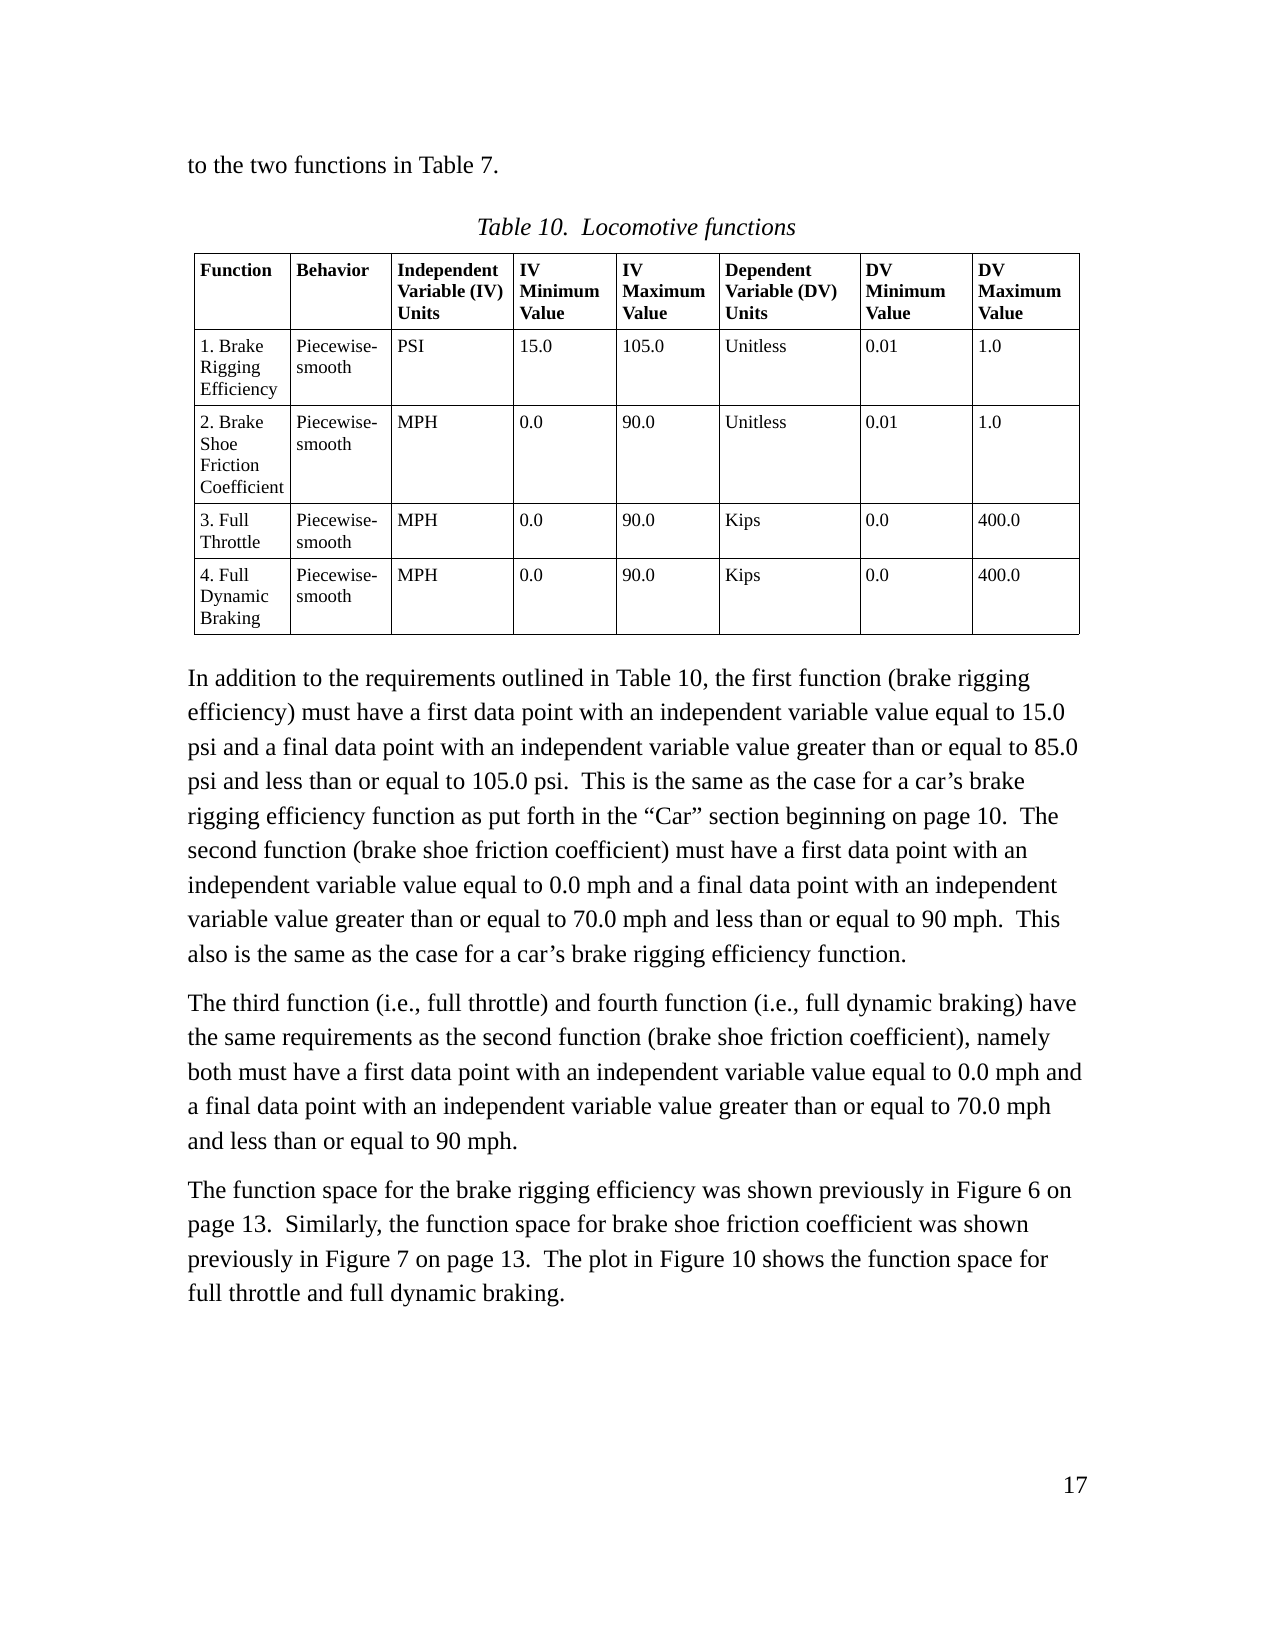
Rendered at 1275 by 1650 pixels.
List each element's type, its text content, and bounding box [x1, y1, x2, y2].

table_cell 1.0 [973, 330, 1079, 405]
table_cell MPH [392, 504, 513, 558]
table_header DV Minimum Value [861, 254, 972, 329]
table_cell 400.0 [973, 559, 1079, 634]
table_cell 0.01 [861, 406, 972, 503]
table_header IV Minimum Value [514, 254, 616, 329]
table_header Dependent Variable (DV) Units [720, 254, 860, 329]
table_cell 0.0 [861, 504, 972, 558]
table_header Independent Variable (IV) Units [392, 254, 513, 329]
text The function space for the brake rigging efficiency was shown previously in Figure 6 on page 13. Similarly, the function space for brake shoe friction coefficient was shown previously in Figure 7 on page 13. The plot in Figure 10 shows the function space for full throttle and full dynamic braking. [187, 1175, 1087, 1307]
table_cell 2. Brake Shoe Friction Coefficient [195, 406, 290, 503]
table_cell PSI [392, 330, 513, 405]
table_cell Piecewise-smooth [291, 559, 391, 634]
table_cell 400.0 [973, 504, 1079, 558]
table_cell 0.01 [861, 330, 972, 405]
table_cell Kips [720, 559, 860, 634]
text to the two functions in Table 7. [187, 150, 1087, 179]
table_cell 90.0 [617, 406, 719, 503]
text In addition to the requirements outlined in Table 10, the first function (brake rigging efficiency) must have a first data point with an independent variable value equal to 15.0 psi and a final data point with an independent variable value greater than or equal to 85.0 psi and less than or equal to 105.0 psi. This is the same as the case for a car’s brake rigging efficiency function as put forth in the “Car” section beginning on page 10. The second function (brake shoe friction coefficient) must have a first data point with an independent variable value equal to 0.0 mph and a final data point with an independent variable value greater than or equal to 70.0 mph and less than or equal to 90 mph. This also is the same as the case for a car’s brake rigging efficiency function. [187, 663, 1087, 967]
table_cell 0.0 [514, 504, 616, 558]
table_cell 90.0 [617, 504, 719, 558]
text The third function (i.e., full throttle) and fourth function (i.e., full dynamic braking) have the same requirements as the second function (brake shoe friction coefficient), namely both must have a first data point with an independent variable value equal to 0.0 mph and a final data point with an independent variable value greater than or equal to 70.0 mph and less than or equal to 90 mph. [187, 988, 1087, 1154]
table_cell 90.0 [617, 559, 719, 634]
table_cell MPH [392, 406, 513, 503]
table_cell 3. Full Throttle [195, 504, 290, 558]
table_cell 105.0 [617, 330, 719, 405]
table_cell Piecewise-smooth [291, 504, 391, 558]
table_header Function [195, 254, 290, 329]
table_cell 15.0 [514, 330, 616, 405]
table_cell MPH [392, 559, 513, 634]
table_cell Unitless [720, 406, 860, 503]
text Table 10. Locomotive functions [187, 212, 1087, 240]
table_header IV Maximum Value [617, 254, 719, 329]
table_cell Kips [720, 504, 860, 558]
table_cell 0.0 [514, 559, 616, 634]
table_cell 4. Full Dynamic Braking [195, 559, 290, 634]
table_cell 0.0 [514, 406, 616, 503]
table_cell 1. Brake Rigging Efficiency [195, 330, 290, 405]
table_cell Piecewise-smooth [291, 406, 391, 503]
table_cell 0.0 [861, 559, 972, 634]
table_cell Unitless [720, 330, 860, 405]
table_cell Piecewise-smooth [291, 330, 391, 405]
table_header DV Maximum Value [973, 254, 1079, 329]
table_header Behavior [291, 254, 391, 329]
table_cell 1.0 [973, 406, 1079, 503]
